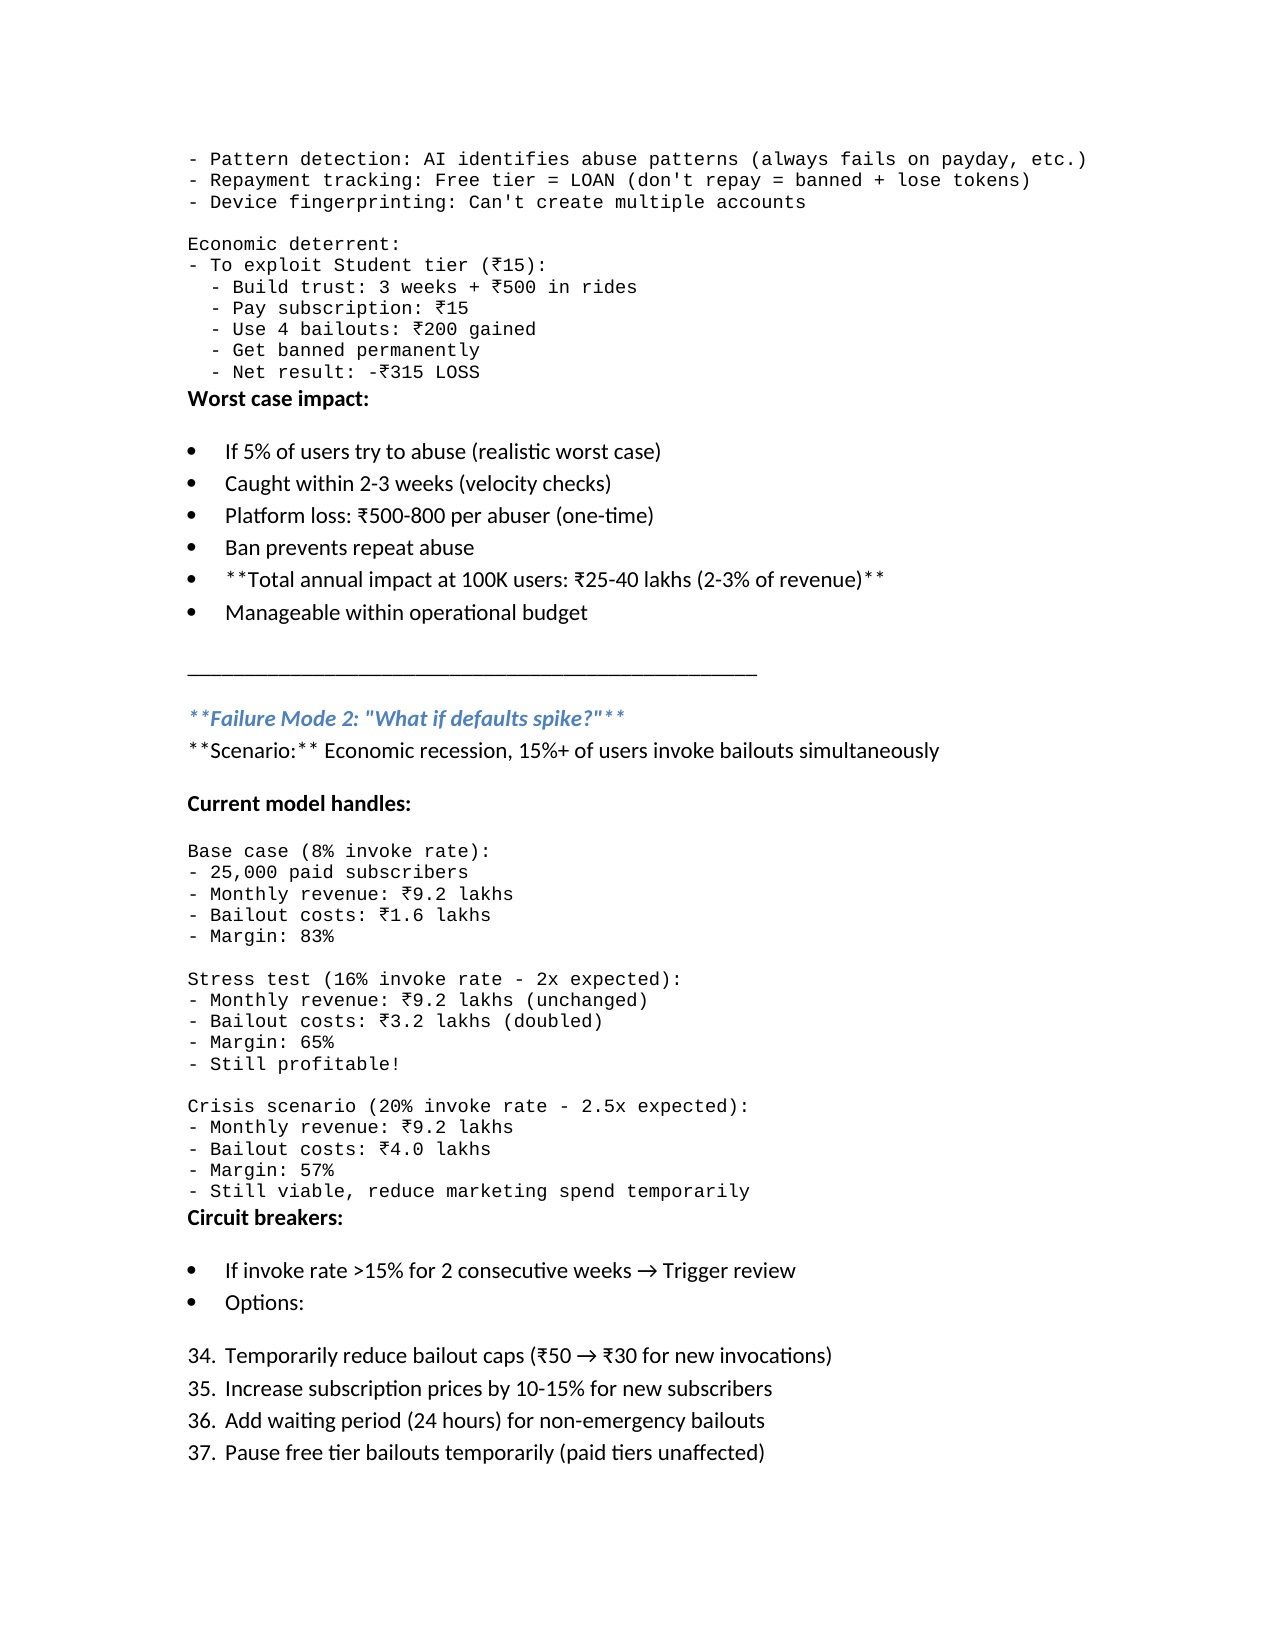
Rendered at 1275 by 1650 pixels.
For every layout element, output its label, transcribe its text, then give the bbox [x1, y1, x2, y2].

list Caught within 2-3 weeks (velocity checks) [187, 469, 1087, 497]
text __________________________________________________ [187, 651, 1087, 679]
text Base case (8% invoke rate): - 25,000 paid subscribers - Monthly revenue: ₹9.2 lakhs - Bailout costs: ₹1.6 lakhs - Margin: 83% Stress test (16% invoke rate - 2x expected): - Monthly revenue: ₹9.2 lakhs (unchanged) - Bailout costs: ₹3.2 lakhs (doubled) - Margin: 65% - Still profitable! Crisis scenario (20% invoke rate - 2.5x expected): - Monthly revenue: ₹9.2 lakhs - Bailout costs: ₹4.0 lakhs - Margin: 57% - Still viable, reduce marketing spend temporarily [187, 842, 1087, 1203]
list Options: [187, 1288, 1087, 1316]
text - Pattern detection: AI identifies abuse patterns (always fails on payday, etc.) - Repayment tracking: Free tier = LOAN (don't repay = banned + lose tokens) - Device fingerprinting: Can't create multiple accounts Economic deterrent: - To exploit Student tier (₹15): - Build trust: 3 weeks + ₹500 in rides - Pay subscription: ₹15 - Use 4 bailouts: ₹200 gained - Get banned permanently - Net result: -₹315 LOSS [187, 150, 1087, 384]
text Current model handles: [187, 789, 1087, 817]
list Manageable within operational budget [187, 598, 1087, 626]
list **Total annual impact at 100K users: ₹25-40 lakhs (2-3% of revenue)** [187, 566, 1087, 593]
list Temporarily reduce bailout caps (₹50 → ₹30 for new invocations) [187, 1341, 1087, 1369]
list Pause free tier bailouts temporarily (paid tiers unaffected) [187, 1438, 1087, 1466]
text Worst case impact: [187, 384, 1087, 412]
list Add waiting period (24 hours) for non-emergency bailouts [187, 1406, 1087, 1434]
text Circuit breakers: [187, 1203, 1087, 1231]
list Increase subscription prices by 10-15% for new subscribers [187, 1374, 1087, 1402]
text **Scenario:** Economic recession, 15%+ of users invoke bailouts simultaneously [187, 736, 1087, 764]
list If 5% of users try to abuse (realistic worst case) [187, 437, 1087, 465]
list Platform loss: ₹500-800 per abuser (one-time) [187, 501, 1087, 529]
subtitle **Failure Mode 2: "What if defaults spike?"** [187, 704, 1087, 732]
list If invoke rate >15% for 2 consecutive weeks → Trigger review [187, 1256, 1087, 1284]
list Ban prevents repeat abuse [187, 533, 1087, 561]
